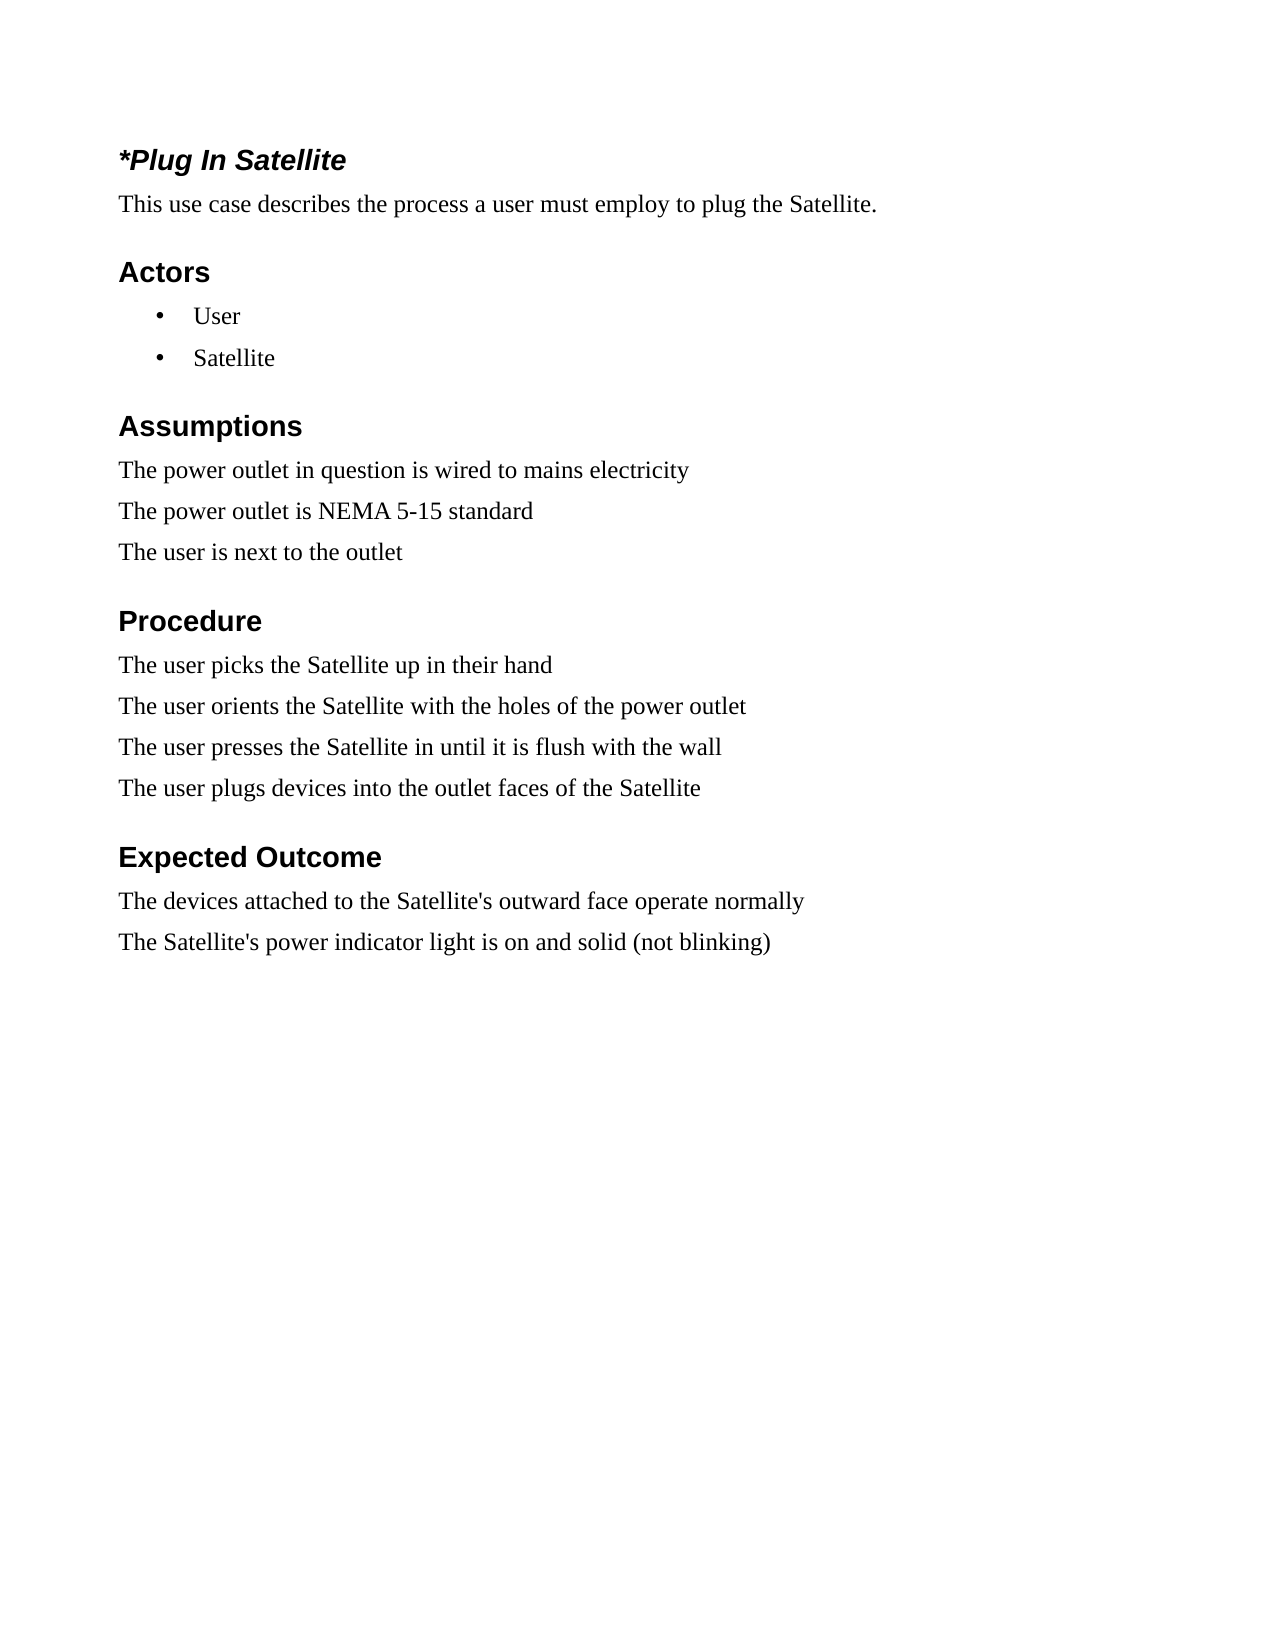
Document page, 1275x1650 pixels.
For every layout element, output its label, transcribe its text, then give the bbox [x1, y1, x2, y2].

text The user plugs devices into the outlet faces of the Satellite [118, 773, 1157, 802]
text This use case describes the process a user must employ to plug the Satellite. [118, 189, 1157, 218]
subtitle Actors [118, 255, 1157, 289]
subtitle Expected Outcome [118, 840, 1157, 873]
list Satellite [156, 343, 1157, 371]
text The user presses the Satellite in until it is flush with the wall [118, 732, 1157, 761]
text The user orients the Satellite with the holes of the power outlet [118, 691, 1157, 720]
subtitle *Plug In Satellite [118, 143, 1157, 177]
text The power outlet in question is wired to mains electricity [118, 455, 1157, 484]
text The user is next to the outlet [118, 537, 1157, 566]
text The Satellite's power indicator light is on and solid (not blinking) [118, 927, 1157, 956]
text The devices attached to the Satellite's outward face operate normally [118, 886, 1157, 914]
list User [156, 301, 1157, 330]
subtitle Assumptions [118, 409, 1157, 442]
subtitle Procedure [118, 604, 1157, 637]
text The power outlet is NEMA 5-15 standard [118, 496, 1157, 525]
text The user picks the Satellite up in their hand [118, 650, 1157, 678]
